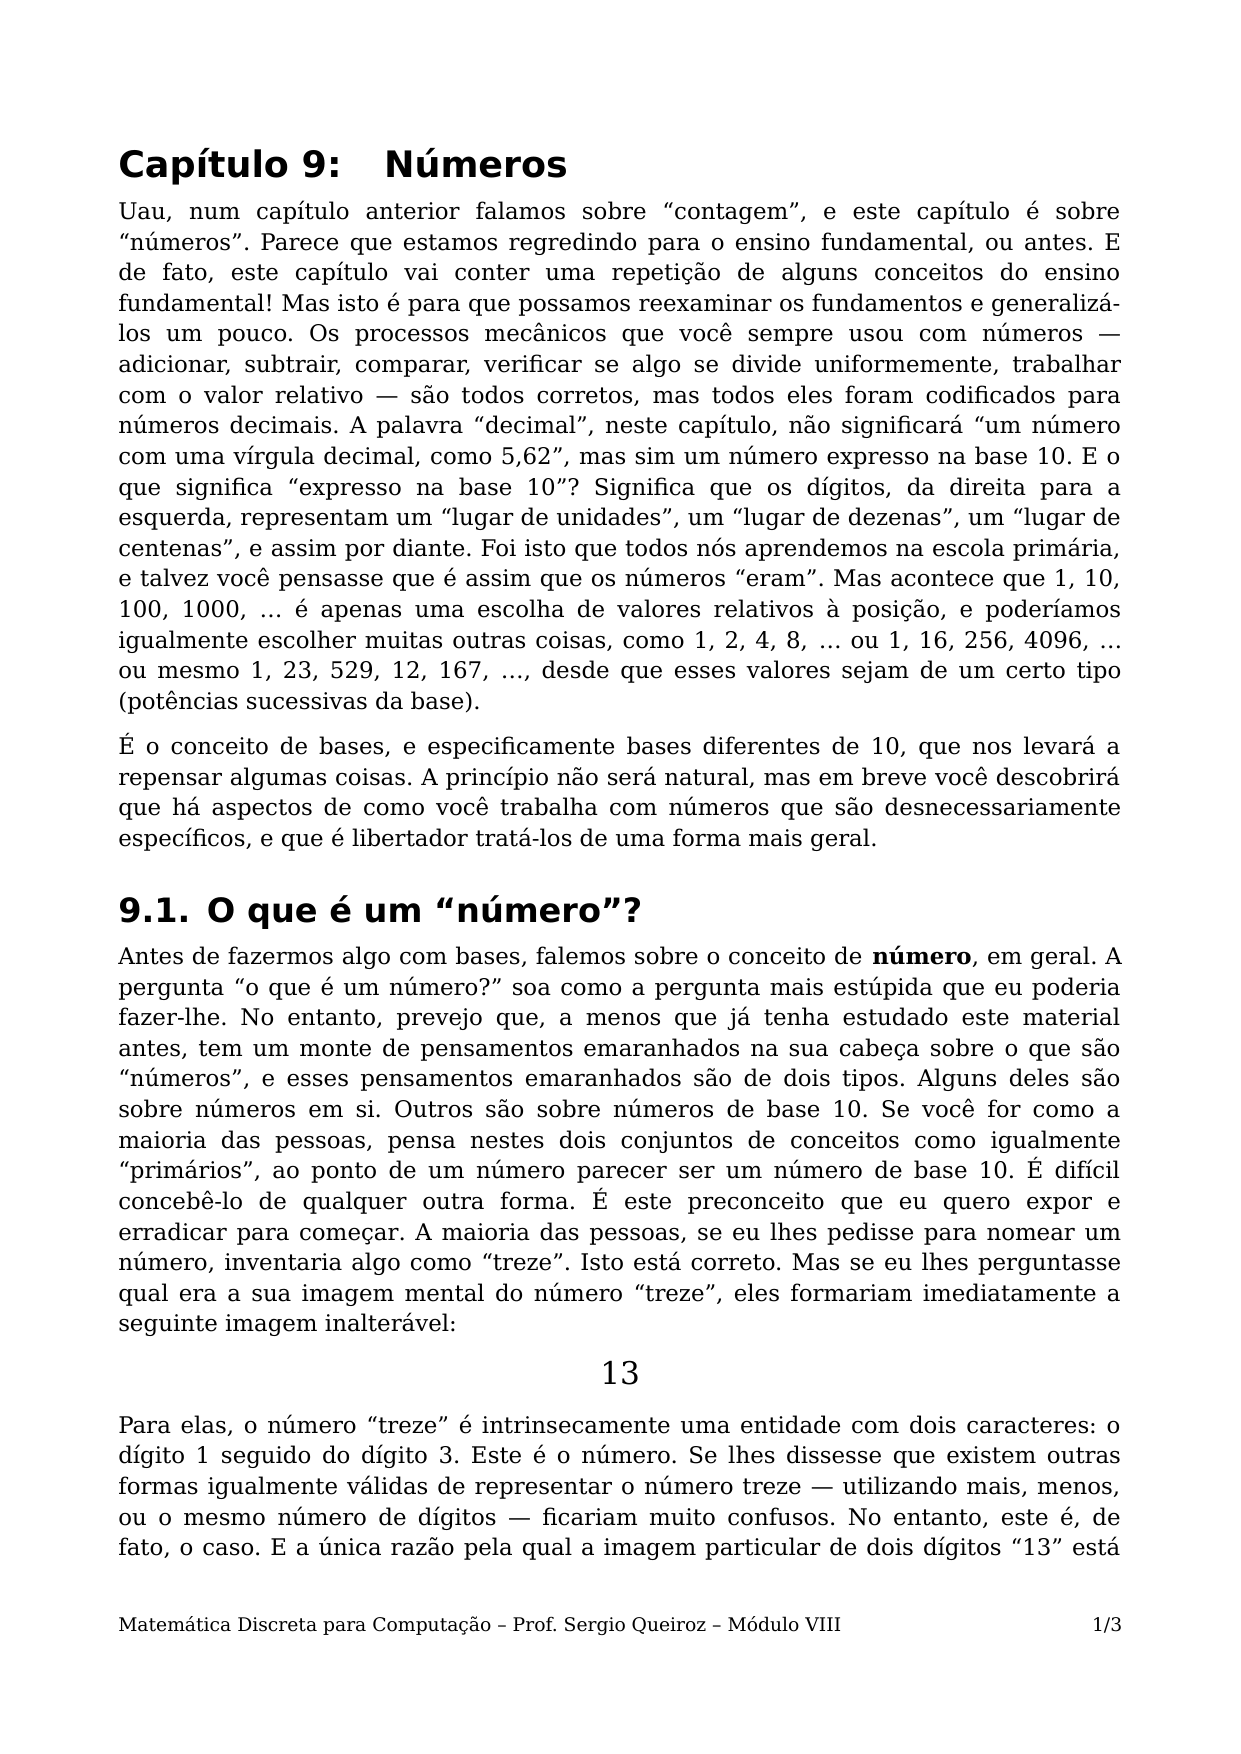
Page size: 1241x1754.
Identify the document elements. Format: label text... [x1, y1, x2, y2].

subtitle Números [118, 143, 1122, 186]
text Uau, num capítulo anterior falamos sobre “contagem”, e este capítulo é sobre “números”. Parece que estamos regredindo para o ensino fundamental, ou antes. E de fato, este capítulo vai conter uma repetição de alguns conceitos do ensino fundamental! Mas isto é para que possamos reexaminar os fundamentos e generalizá-los um pouco. Os processos mecânicos que você sempre usou com números — adicionar, subtrair, comparar, verificar se algo se divide uniformemente, trabalhar com o valor relativo — são todos corretos, mas todos eles foram codificados para números decimais. A palavra “decimal”, neste capítulo, não significará “um número com uma vírgula decimal, como 5,62”, mas sim um número expresso na base 10. E o que significa “expresso na base 10”? Significa que os dígitos, da direita para a esquerda, representam um “lugar de unidades”, um “lugar de dezenas”, um “lugar de centenas”, e assim por diante. Foi isto que todos nós aprendemos na escola primária, e talvez você pensasse que é assim que os números “eram”. Mas acontece que 1, 10, 100, 1000, … é apenas uma escolha de valores relativos à posição, e poderíamos igualmente escolher muitas outras coisas, como 1, 2, 4, 8, … ou 1, 16, 256, 4096, … ou mesmo 1, 23, 529, 12, 167, …, desde que esses valores sejam de um certo tipo (potências sucessivas da base). [118, 198, 1122, 715]
text Para elas, o número “treze” é intrinsecamente uma entidade com dois caracteres: o dígito 1 seguido do dígito 3. Este é o número. Se lhes dissesse que existem outras formas igualmente válidas de representar o número treze — utilizando mais, menos, ou o mesmo número de dígitos — ficariam muito confusos. No entanto, este é, de fato, o caso. E a única razão pela qual a imagem particular de dois dígitos “13” está [118, 1412, 1122, 1561]
text 13 [118, 1356, 1122, 1392]
text É o conceito de bases, e especificamente bases diferentes de 10, que nos levará a repensar algumas coisas. A princípio não será natural, mas em breve você descobrirá que há aspectos de como você trabalha com números que são desnecessariamente específicos, e que é libertador tratá-los de uma forma mais geral. [118, 733, 1122, 852]
text Antes de fazermos algo com bases, falemos sobre o conceito de número, em geral. A pergunta “o que é um número?” soa como a pergunta mais estúpida que eu poderia fazer-lhe. No entanto, prevejo que, a menos que já tenha estudado este material antes, tem um monte de pensamentos emaranhados na sua cabeça sobre o que são “números”, e esses pensamentos emaranhados são de dois tipos. Alguns deles são sobre números em si. Outros são sobre números de base 10. Se você for como a maioria das pessoas, pensa nestes dois conjuntos de conceitos como igualmente “primários”, ao ponto de um número parecer ser um número de base 10. É difícil concebê-lo de qualquer outra forma. É este preconceito que eu quero expor e erradicar para começar. A maioria das pessoas, se eu lhes pedisse para nomear um número, inventaria algo como “treze”. Isto está correto. Mas se eu lhes perguntasse qual era a sua imagem mental do número “treze”, eles formariam imediatamente a seguinte imagem inalterável: [118, 943, 1122, 1337]
subtitle O que é um “número”? [118, 891, 1122, 930]
